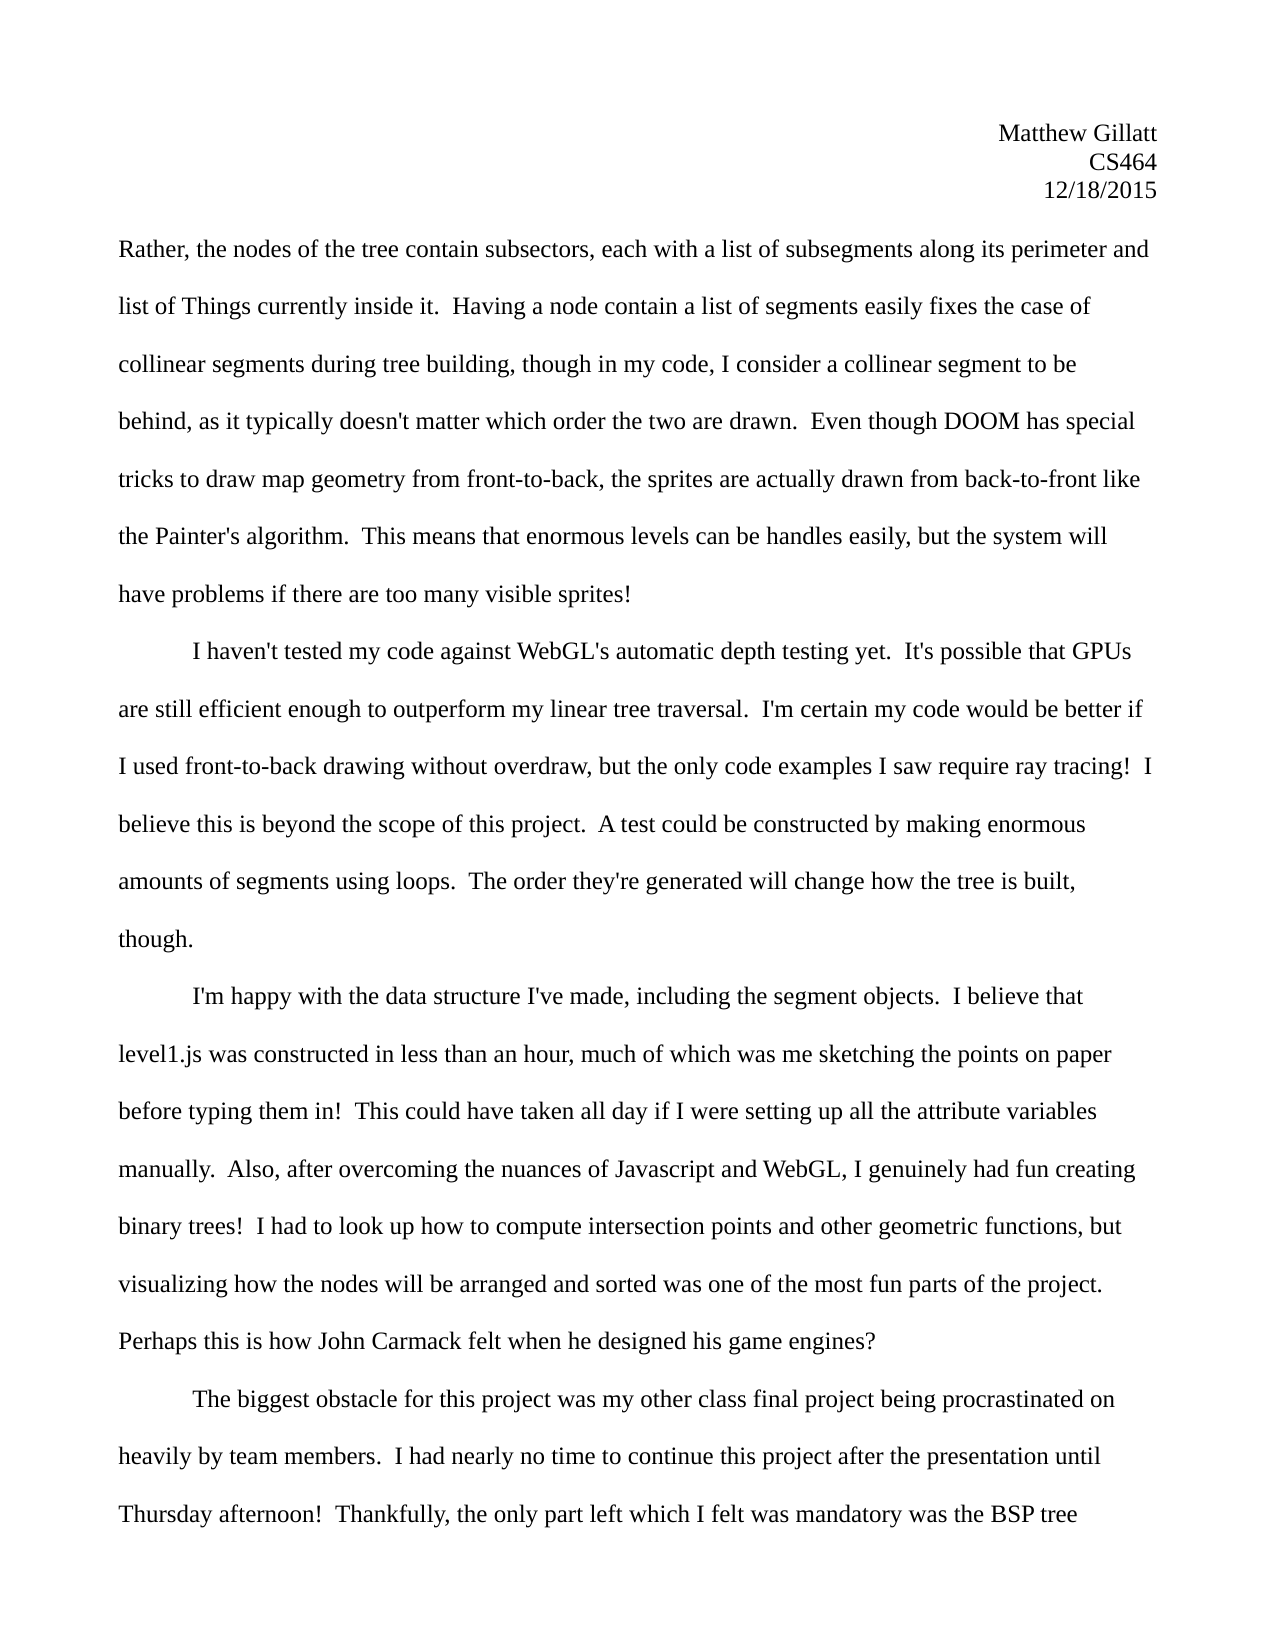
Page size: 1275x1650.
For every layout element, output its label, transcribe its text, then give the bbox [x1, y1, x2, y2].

text Rather, the nodes of the tree contain subsectors, each with a list of subsegments along its perimeter and list of Things currently inside it. Having a node contain a list of segments easily fixes the case of collinear segments during tree building, though in my code, I consider a collinear segment to be behind, as it typically doesn't matter which order the two are drawn. Even though DOOM has special tricks to draw map geometry from front-to-back, the sprites are actually drawn from back-to-front like the Painter's algorithm. This means that enormous levels can be handles easily, but the system will have problems if there are too many visible sprites! [118, 234, 1157, 608]
text The biggest obstacle for this project was my other class final project being procrastinated on heavily by team members. I had nearly no time to continue this project after the presentation until Thursday afternoon! Thankfully, the only part left which I felt was mandatory was the BSP tree [118, 1384, 1157, 1528]
text I'm happy with the data structure I've made, including the segment objects. I believe that level1.js was constructed in less than an hour, much of which was me sketching the points on paper before typing them in! This could have taken all day if I were setting up all the attribute variables manually. Also, after overcoming the nuances of Javascript and WebGL, I genuinely had fun creating binary trees! I had to look up how to compute intersection points and other geometric functions, but visualizing how the nodes will be arranged and sorted was one of the most fun parts of the project. Perhaps this is how John Carmack felt when he designed his game engines? [118, 981, 1157, 1355]
text I haven't tested my code against WebGL's automatic depth testing yet. It's possible that GPUs are still efficient enough to outperform my linear tree traversal. I'm certain my code would be better if I used front-to-back drawing without overdraw, but the only code examples I saw require ray tracing! I believe this is beyond the scope of this project. A test could be constructed by making enormous amounts of segments using loops. The order they're generated will change how the tree is built, though. [118, 636, 1157, 953]
